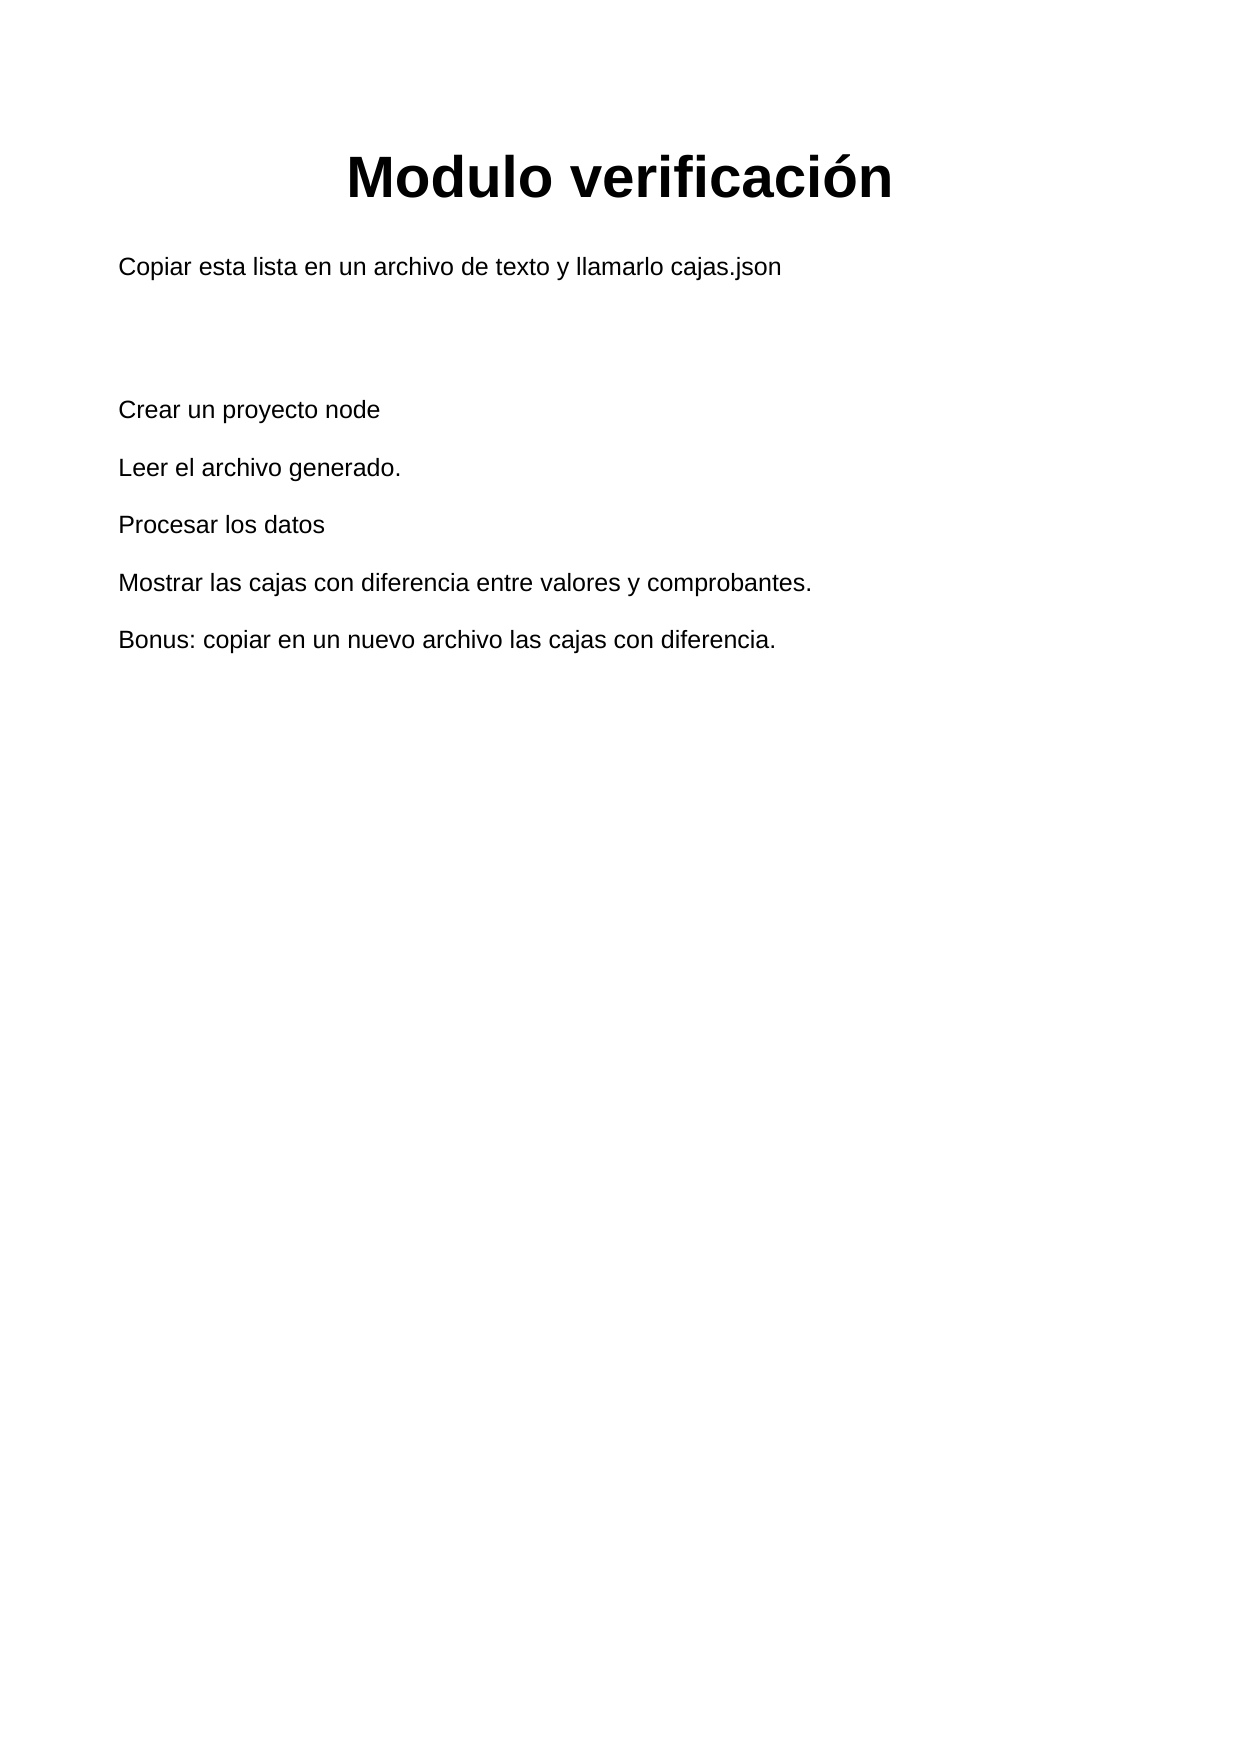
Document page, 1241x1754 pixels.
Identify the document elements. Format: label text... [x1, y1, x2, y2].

text Crear un proyecto node [118, 395, 1122, 424]
text Procesar los datos [118, 510, 1122, 539]
text Mostrar las cajas con diferencia entre valores y comprobantes. [118, 568, 1122, 596]
text Leer el archivo generado. [118, 453, 1122, 481]
title Modulo verificación [118, 143, 1122, 210]
text Copiar esta lista en un archivo de texto y llamarlo cajas.json [118, 251, 1122, 280]
text Bonus: copiar en un nuevo archivo las cajas con diferencia. [118, 625, 1122, 654]
